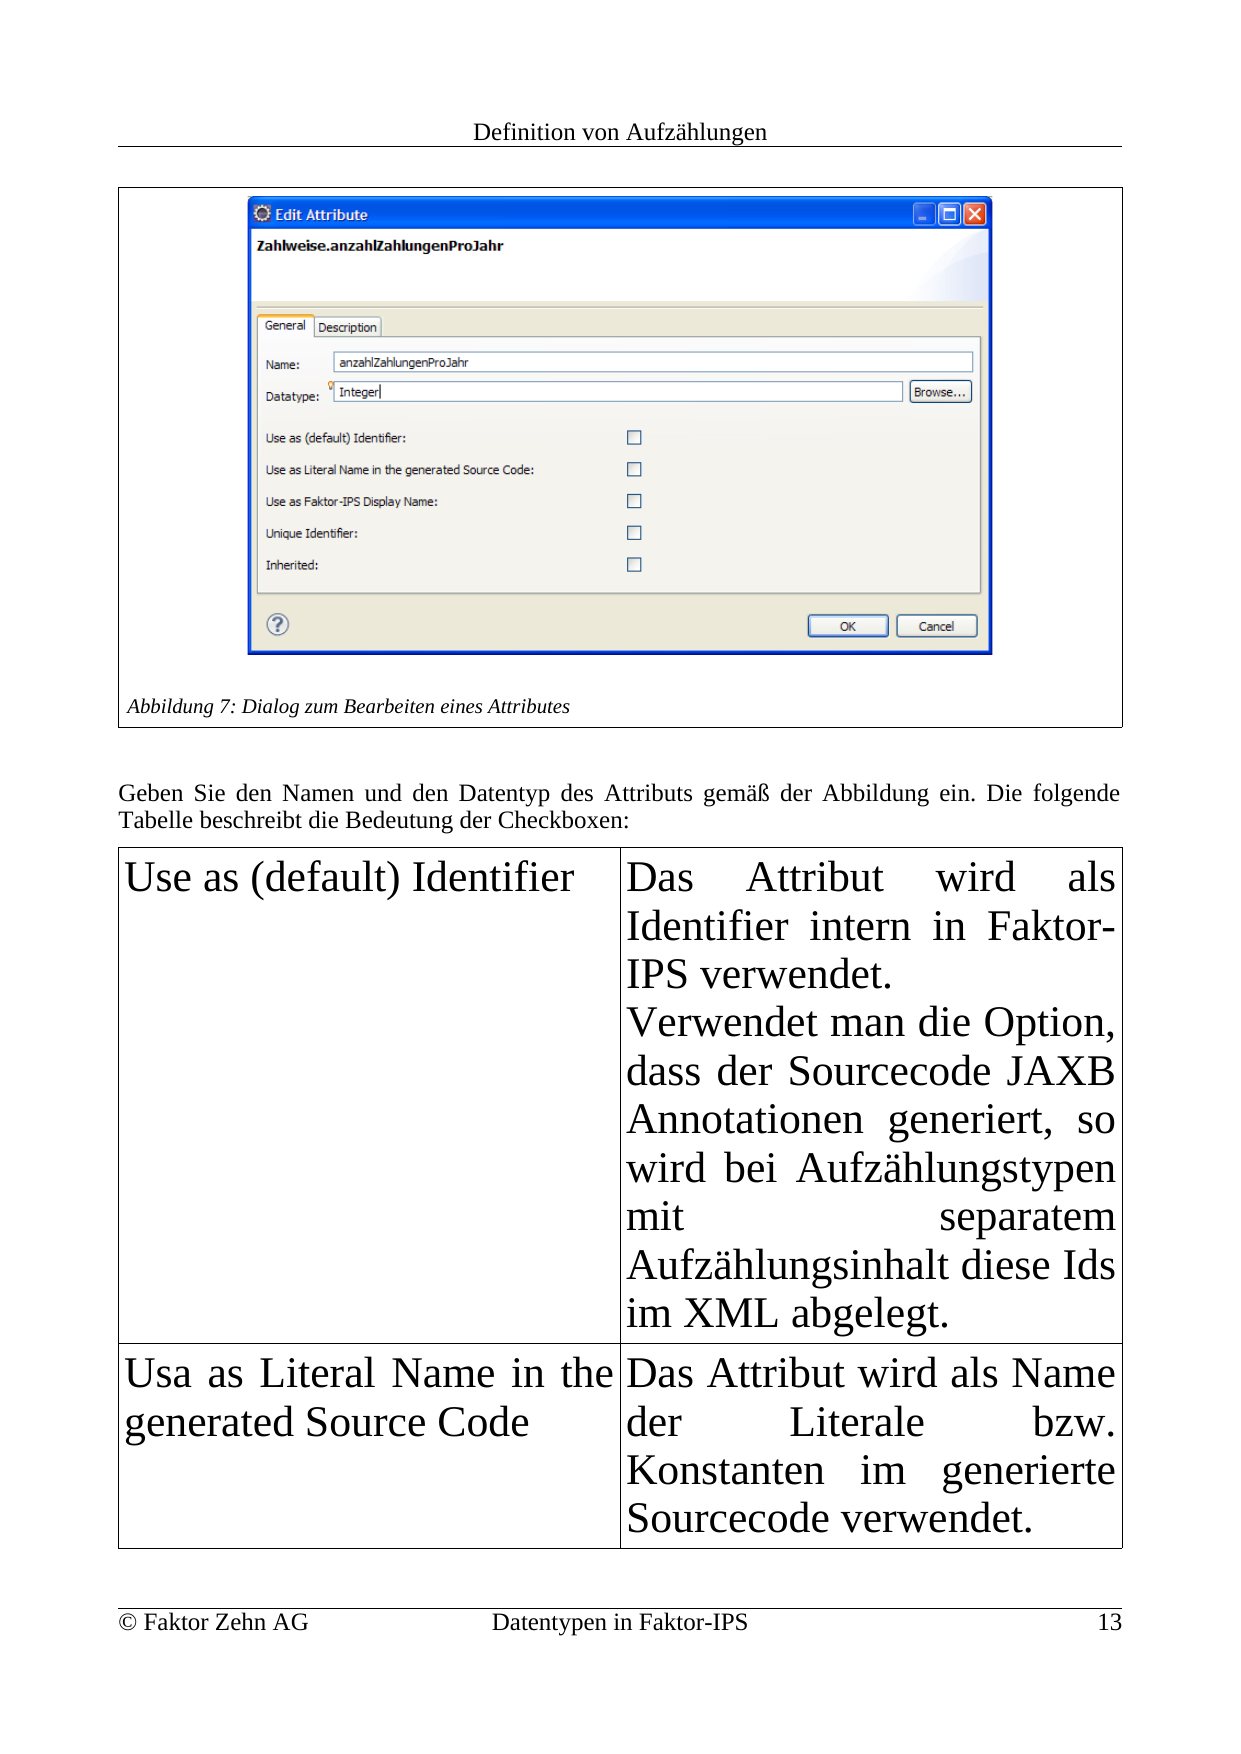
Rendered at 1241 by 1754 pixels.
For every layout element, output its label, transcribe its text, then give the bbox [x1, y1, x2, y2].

table_cell Das Attribut wird als Name der Literale bzw. Konstanten im generierte Sourcecode verwendet. [621, 1344, 1122, 1548]
table_header Das Attribut wird als Identifier intern in Faktor-IPS verwendet. Verwendet man die Option, dass der Sourcecode JAXB Annotationen generiert, so wird bei Aufzählungstypen mit separatem Aufzählungs­inhalt diese Ids im XML abgelegt. [621, 848, 1122, 1343]
table_cell Usa as Literal Name in the generated Source Code [119, 1344, 620, 1548]
text Geben Sie den Namen und den Datentyp des Attributs gemäß der Abbildung ein. Die folgende Tabelle beschreibt die Bedeutung der Checkboxen: [118, 779, 1122, 834]
text Abbildung 7: Dialog zum Bearbeiten eines Attributes [127, 695, 1113, 718]
picture [247, 196, 993, 655]
table_header Use as (default) Identifier [119, 848, 620, 1343]
